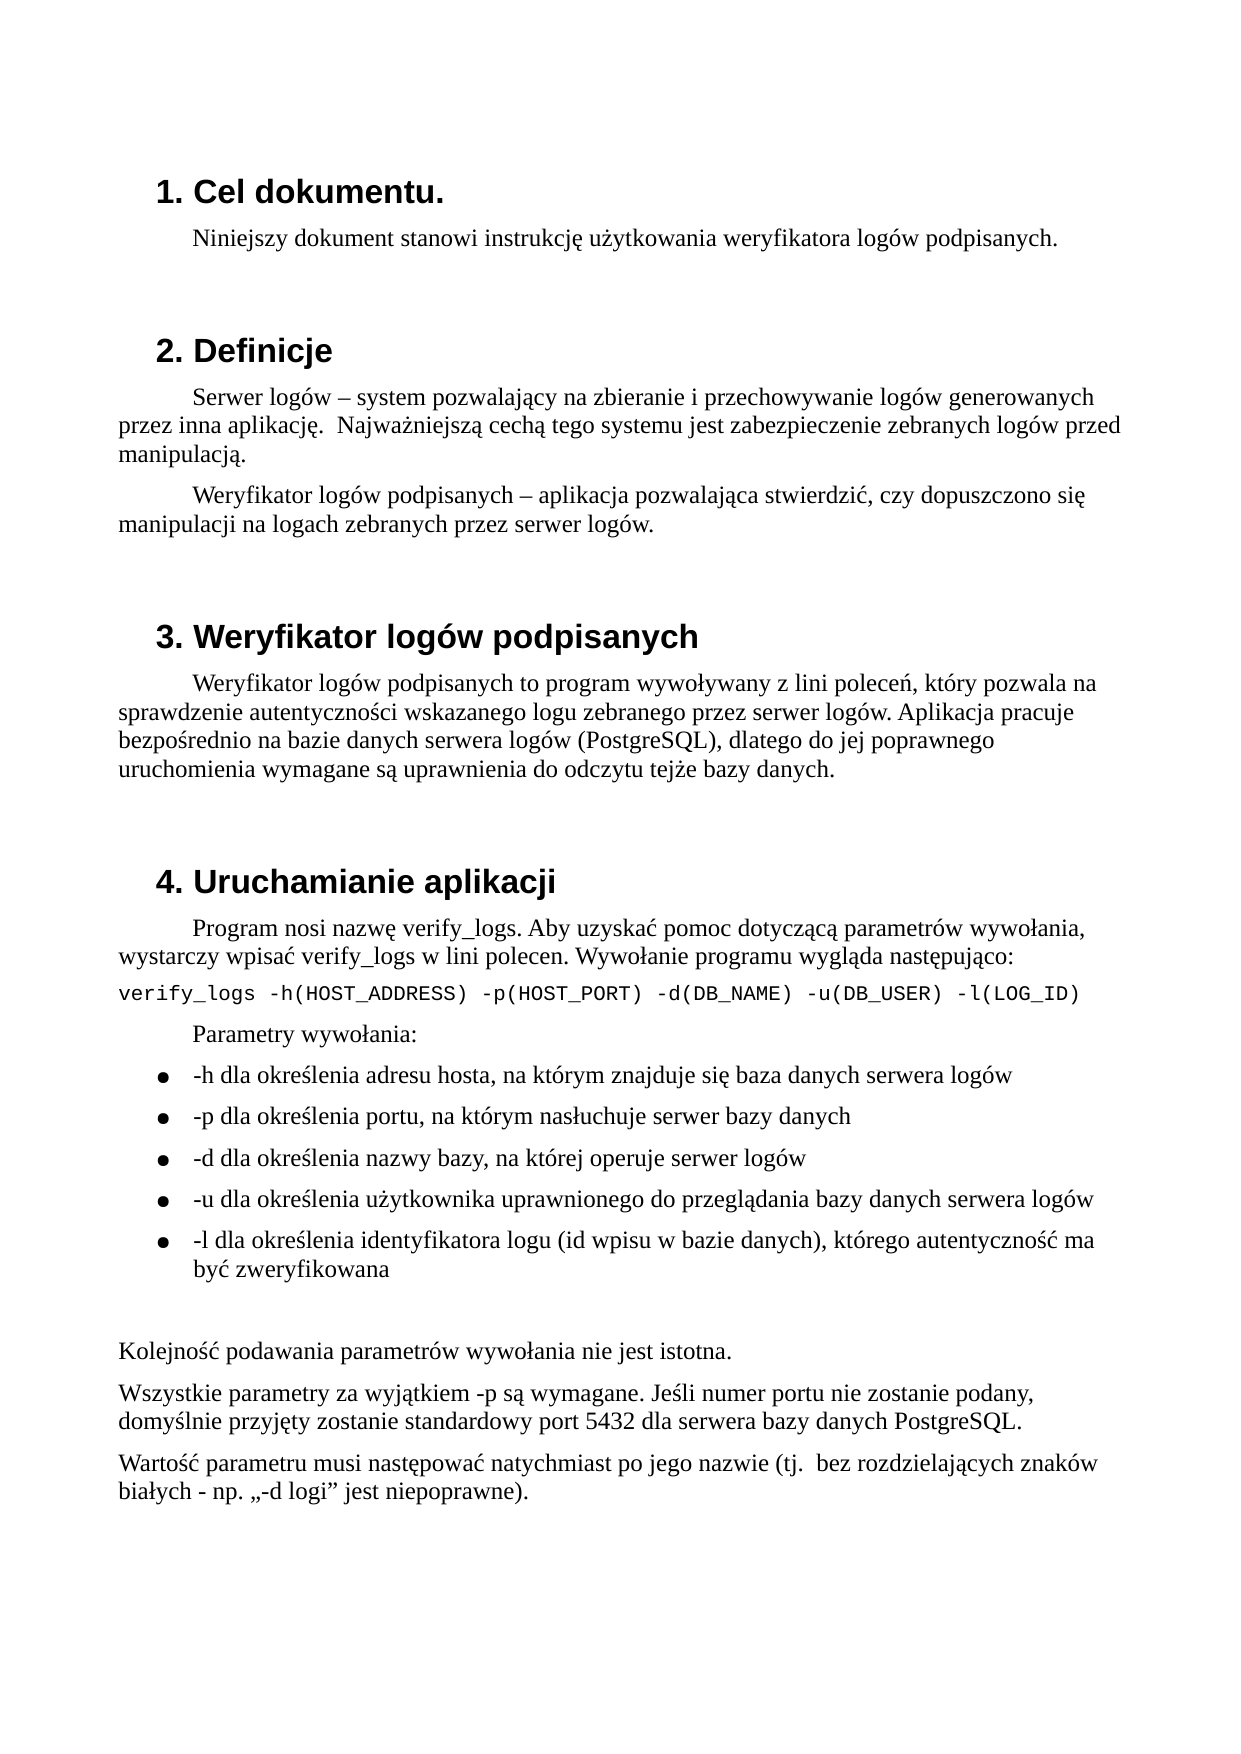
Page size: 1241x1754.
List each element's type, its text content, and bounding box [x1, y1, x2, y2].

text Weryfikator logów podpisanych – aplikacja pozwalająca stwierdzić, czy dopuszczono się manipulacji na logach zebranych przez serwer logów. [118, 480, 1122, 538]
list -p dla określenia portu, na którym nasłuchuje serwer bazy danych [156, 1101, 1122, 1130]
text verify_logs -h(HOST_ADDRESS) -p(HOST_PORT) -d(DB_NAME) -u(DB_USER) -l(LOG_ID) [118, 983, 1122, 1006]
subtitle Weryfikator logów podpisanych [156, 617, 1122, 655]
text Wszystkie parametry za wyjątkiem -p są wymagane. Jeśli numer portu nie zostanie podany, domyślnie przyjęty zostanie standardowy port 5432 dla serwera bazy danych PostgreSQL. [118, 1378, 1122, 1435]
text Parametry wywołania: [118, 1019, 1122, 1048]
list -u dla określenia użytkownika uprawnionego do przeglądania bazy danych serwera logów [156, 1184, 1122, 1213]
text Serwer logów – system pozwalający na zbieranie i przechowywanie logów generowanych przez inna aplikację. Najważniejszą cechą tego systemu jest zabezpieczenie zebranych logów przed manipulacją. [118, 382, 1122, 468]
text Wartość parametru musi następować natychmiast po jego nazwie (tj. bez rozdzielających znaków białych - np. „-d logi” jest niepoprawne). [118, 1448, 1122, 1505]
list -l dla określenia identyfikatora logu (id wpisu w bazie danych), którego autentyczność ma być zweryfikowana [156, 1225, 1122, 1283]
text Kolejność podawania parametrów wywołania nie jest istotna. [118, 1336, 1122, 1365]
list -d dla określenia nazwy bazy, na której operuje serwer logów [156, 1143, 1122, 1171]
text Program nosi nazwę verify_logs. Aby uzyskać pomoc dotyczącą parametrów wywołania, wystarczy wpisać verify_logs w lini polecen. Wywołanie programu wygląda następująco: [118, 913, 1122, 970]
list -h dla określenia adresu hosta, na którym znajduje się baza danych serwera logów [156, 1060, 1122, 1089]
text Niniejszy dokument stanowi instrukcję użytkowania weryfikatora logów podpisanych. [118, 223, 1122, 252]
subtitle Cel dokumentu. [156, 172, 1122, 211]
text Weryfikator logów podpisanych to program wywoływany z lini poleceń, który pozwala na sprawdzenie autentyczności wskazanego logu zebranego przez serwer logów. Aplikacja pracuje bezpośrednio na bazie danych serwera logów (PostgreSQL), dlatego do jej poprawnego uruchomienia wymagane są uprawnienia do odczytu tejże bazy danych. [118, 668, 1122, 783]
subtitle Uruchamianie aplikacji [156, 862, 1122, 900]
subtitle Definicje [156, 331, 1122, 369]
